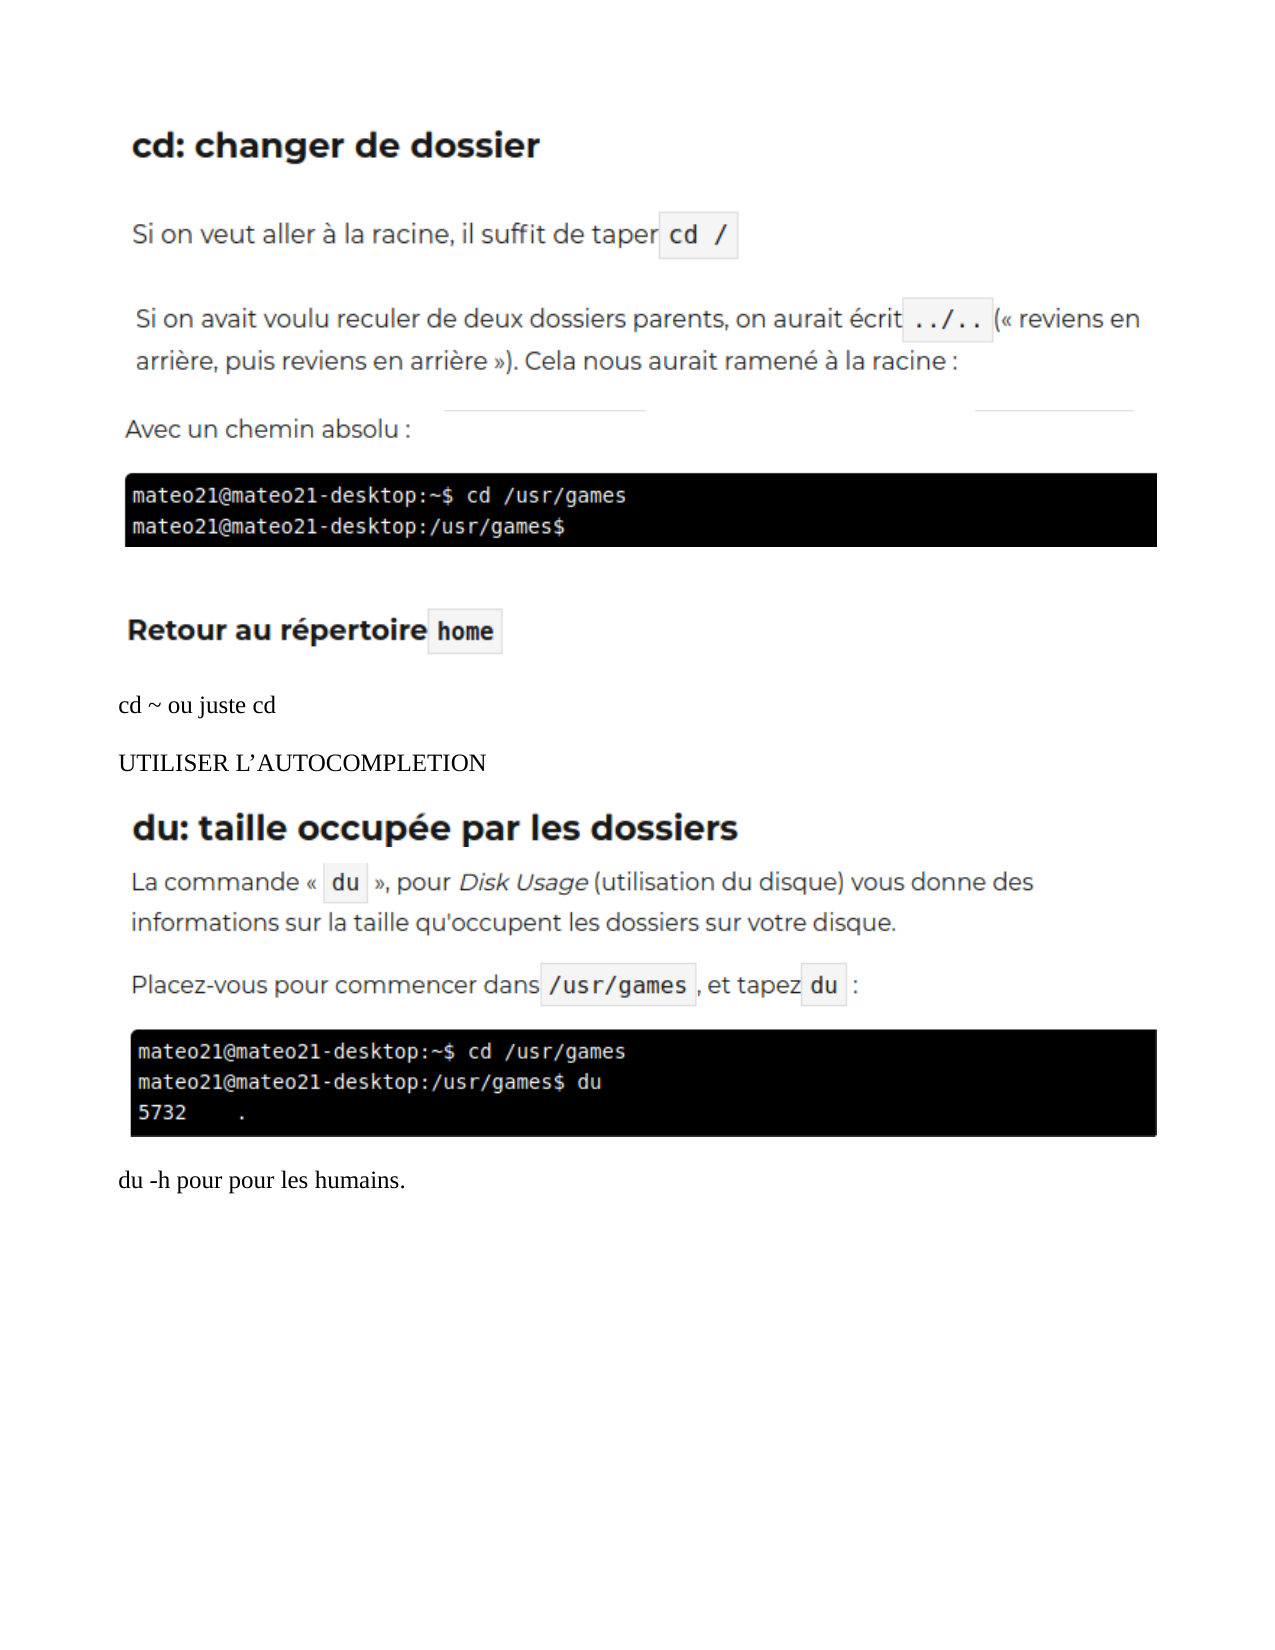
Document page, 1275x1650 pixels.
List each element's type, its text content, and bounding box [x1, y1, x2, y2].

picture [124, 604, 514, 664]
picture [118, 410, 1157, 547]
text UTILISER L’AUTOCOMPLETION [118, 748, 1157, 777]
text du -h pour pour les humains. [118, 1165, 1157, 1194]
picture [118, 863, 1157, 1137]
picture [117, 805, 749, 847]
picture [121, 118, 550, 169]
picture [118, 290, 1157, 382]
picture [120, 204, 742, 261]
text cd ~ ou juste cd [118, 691, 1157, 719]
